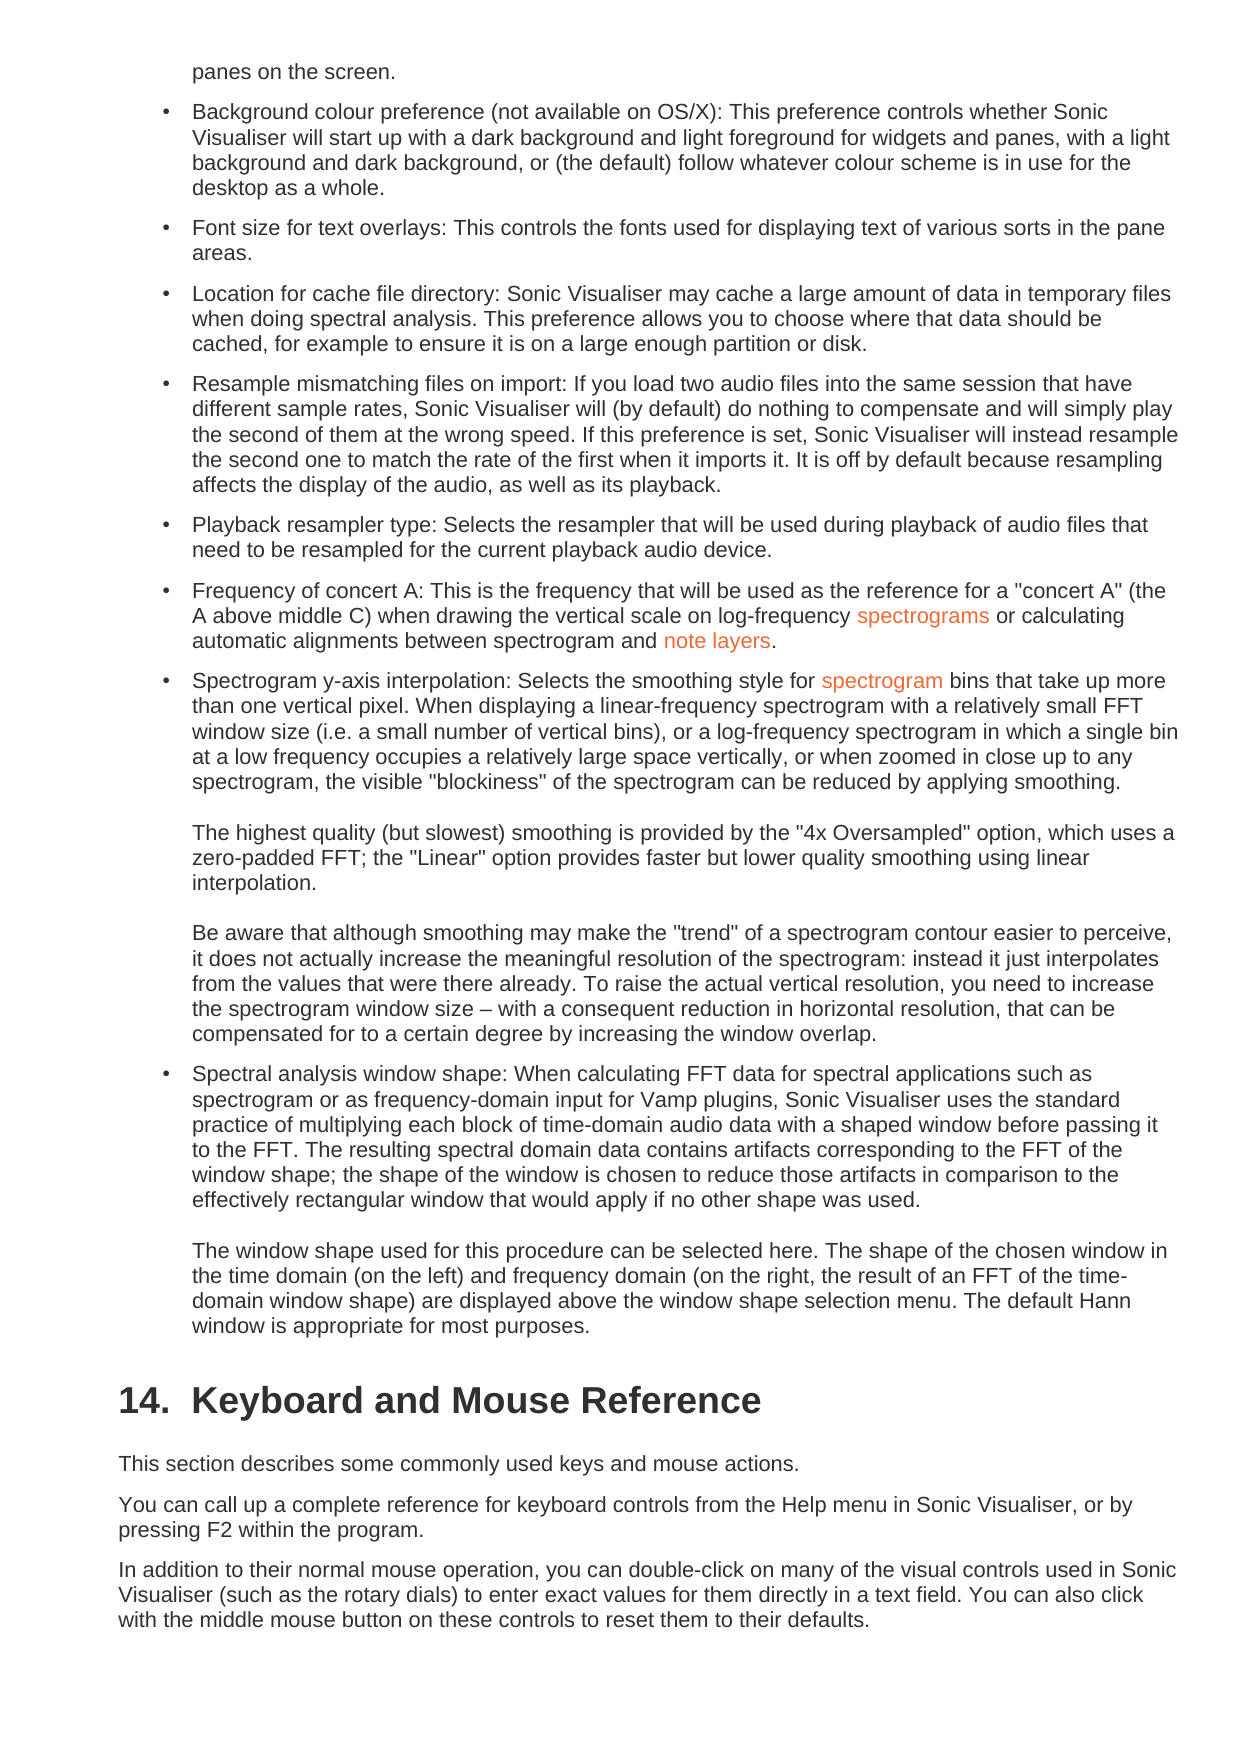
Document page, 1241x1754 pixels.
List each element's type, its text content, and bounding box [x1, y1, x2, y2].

list Location for cache file directory: Sonic Visualiser may cache a large amount of data in temporary files when doing spectral analysis. This preference allows you to choose where that data should be cached, for example to ensure it is on a large enough partition or disk. [162, 281, 1181, 356]
list Resample mismatching files on import: If you load two audio files into the same session that have different sample rates, Sonic Visualiser will (by default) do nothing to compensate and will simply play the second of them at the wrong speed. If this preference is set, Sonic Visualiser will instead resample the second one to match the rate of the first when it imports it. It is off by default because resampling affects the display of the audio, as well as its playback. [162, 371, 1181, 497]
list Background colour preference (not available on OS/X): This preference controls whether Sonic Visualiser will start up with a dark background and light foreground for widgets and panes, with a light background and dark background, or (the default) follow whatever colour scheme is in use for the desktop as a whole. [162, 99, 1181, 200]
text In addition to their normal mouse operation, you can double-click on many of the visual controls used in Sonic Visualiser (such as the rotary dials) to enter exact values for them directly in a text field. You can also click with the middle mouse button on these controls to reset them to their defaults. [118, 1557, 1181, 1632]
text You can call up a complete reference for keyboard controls from the Help menu in Sonic Visualiser, or by pressing F2 within the program. [118, 1491, 1181, 1542]
list Spectrogram y-axis interpolation: Selects the smoothing style for spectrogram bins that take up more than one vertical pixel. When displaying a linear-frequency spectrogram with a relatively small FFT window size (i.e. a small number of vertical bins), or a log-frequency spectrogram in which a single bin at a low frequency occupies a relatively large space vertically, or when zoomed in close up to any spectrogram, the visible "blockiness" of the spectrogram can be reduced by applying smoothing. The highest quality (but slowest) smoothing is provided by the "4x Oversampled" option, which uses a zero-padded FFT; the "Linear" option provides faster but lower quality smoothing using linear interpolation. Be aware that although smoothing may make the "trend" of a spectrogram contour easier to perceive, it does not actually increase the meaningful resolution of the spectrogram: instead it just interpolates from the values that were there already. To raise the actual vertical resolution, you need to increase the spectrogram window size – with a consequent reduction in horizontal resolution, that can be compensated for to a certain degree by increasing the window overlap. [162, 668, 1181, 1046]
text This section describes some commonly used keys and mouse actions. [118, 1451, 1181, 1476]
list Frequency of concert A: This is the frequency that will be used as the reference for a "concert A" (the A above middle C) when drawing the vertical scale on log-frequency spectrograms or calculating automatic alignments between spectrogram and note layers. [162, 578, 1181, 653]
list Font size for text overlays: This controls the fonts used for displaying text of various sorts in the pane areas. [162, 215, 1181, 266]
subtitle 14. Keyboard and Mouse Reference [118, 1379, 1181, 1422]
list Spectral analysis window shape: When calculating FFT data for spectral applications such as spectrogram or as frequency-domain input for Vamp plugins, Sonic Visualiser uses the standard practice of multiplying each block of time-domain audio data with a shaped window before passing it to the FFT. The resulting spectral domain data contains artifacts corresponding to the FFT of the window shape; the shape of the window is chosen to reduce those artifacts in comparison to the effectively rectangular window that would apply if no other shape was used. The window shape used for this procedure can be selected here. The shape of the chosen window in the time domain (on the left) and frequency domain (on the right, the result of an FFT of the time-domain window shape) are displayed above the window shape selection menu. The default Hann window is appropriate for most purposes. [162, 1061, 1181, 1339]
list panes on the screen. [162, 59, 1181, 84]
list Playback resampler type: Selects the resampler that will be used during playback of audio files that need to be resampled for the current playback audio device. [162, 512, 1181, 563]
